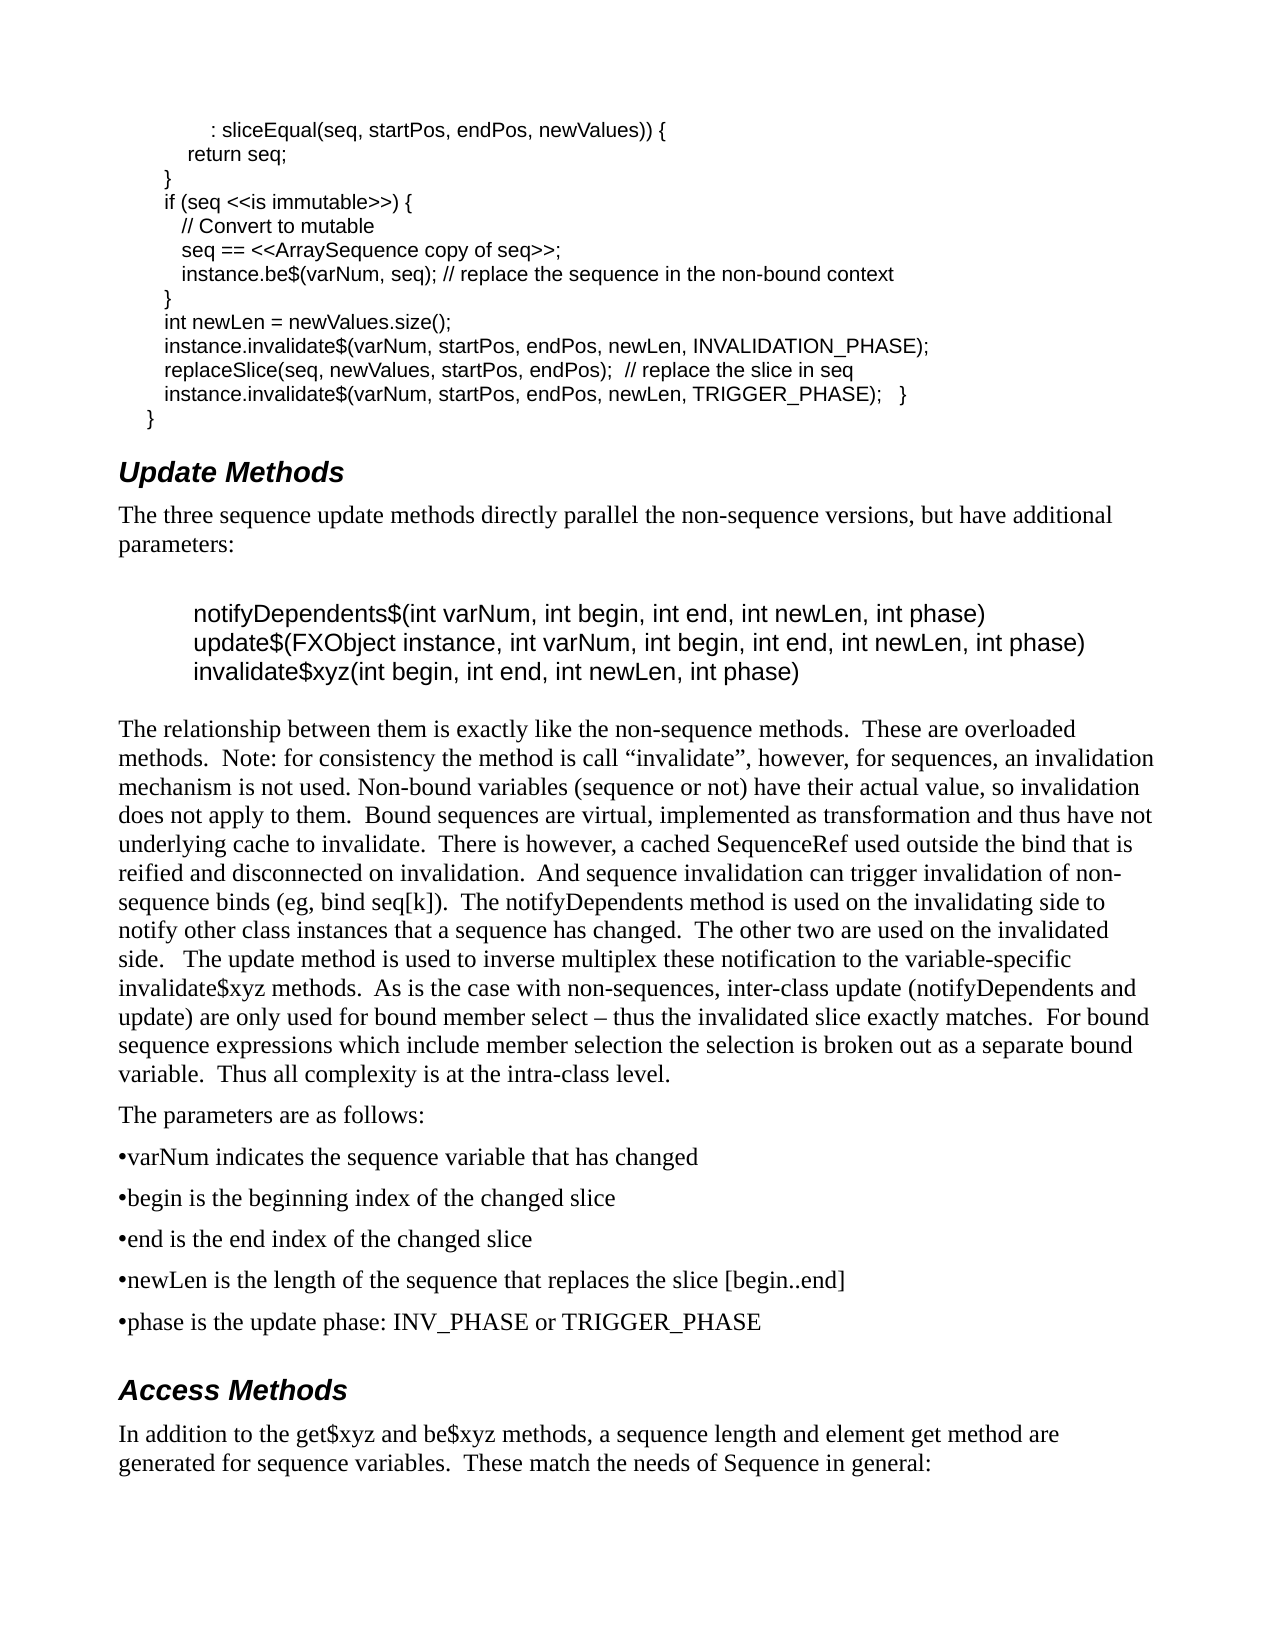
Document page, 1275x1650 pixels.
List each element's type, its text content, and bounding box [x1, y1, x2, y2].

list end is the end index of the changed slice [118, 1224, 1157, 1253]
text } [118, 166, 1157, 190]
text invalidate$xyz(int begin, int end, int newLen, int phase) [193, 657, 1157, 686]
text The parameters are as follows: [118, 1101, 1157, 1129]
subtitle Update Methods [118, 454, 1157, 488]
text return seq; [118, 142, 1157, 166]
text update$(FXObject instance, int varNum, int begin, int end, int newLen, int phase) [193, 628, 1157, 657]
text The three sequence update methods directly parallel the non-sequence versions, but have additional parameters: [118, 501, 1157, 558]
text if (seq <<is immutable>>) { // Convert to mutable seq == <<ArraySequence copy of seq>>; instance.be$(varNum, seq); // replace the sequence in the non-bound context } [118, 190, 1157, 310]
list begin is the beginning index of the changed slice [118, 1183, 1157, 1212]
list phase is the update phase: INV_PHASE or TRIGGER_PHASE [118, 1307, 1157, 1336]
text In addition to the get$xyz and be$xyz methods, a sequence length and element get method are generated for sequence variables. These match the needs of Sequence in general: [118, 1419, 1157, 1477]
text notifyDependents$(int varNum, int begin, int end, int newLen, int phase) [193, 599, 1157, 628]
list varNum indicates the sequence variable that has changed [118, 1142, 1157, 1171]
text : sliceEqual(seq, startPos, endPos, newValues)) { [118, 118, 1157, 142]
list newLen is the length of the sequence that replaces the slice [begin..end] [118, 1266, 1157, 1294]
text The relationship between them is exactly like the non-sequence methods. These are overloaded methods. Note: for consistency the method is call “invalidate”, however, for sequences, an invalidation mechanism is not used. Non-bound variables (sequence or not) have their actual value, so invalidation does not apply to them. Bound sequences are virtual, implemented as transformation and thus have not underlying cache to invalidate. There is however, a cached SequenceRef used outside the bind that is reified and disconnected on invalidation. And sequence invalidation can trigger invalidation of non-sequence binds (eg, bind seq[k]). The notifyDependents method is used on the invalidating side to notify other class instances that a sequence has changed. The other two are used on the invalidated side. The update method is used to inverse multiplex these notification to the variable-specific invalidate$xyz methods. As is the case with non-sequences, inter-class update (notifyDependents and update) are only used for bound member select – thus the invalidated slice exactly matches. For bound sequence expressions which include member selection the selection is broken out as a separate bound variable. Thus all complexity is at the intra-class level. [118, 714, 1157, 1088]
text } [118, 406, 1157, 429]
text int newLen = newValues.size(); instance.invalidate$(varNum, startPos, endPos, newLen, INVALIDATION_PHASE); replaceSlice(seq, newValues, startPos, endPos); // replace the slice in seq instance.invalidate$(varNum, startPos, endPos, newLen, TRIGGER_PHASE); } [118, 310, 1157, 406]
subtitle Access Methods [118, 1373, 1157, 1407]
